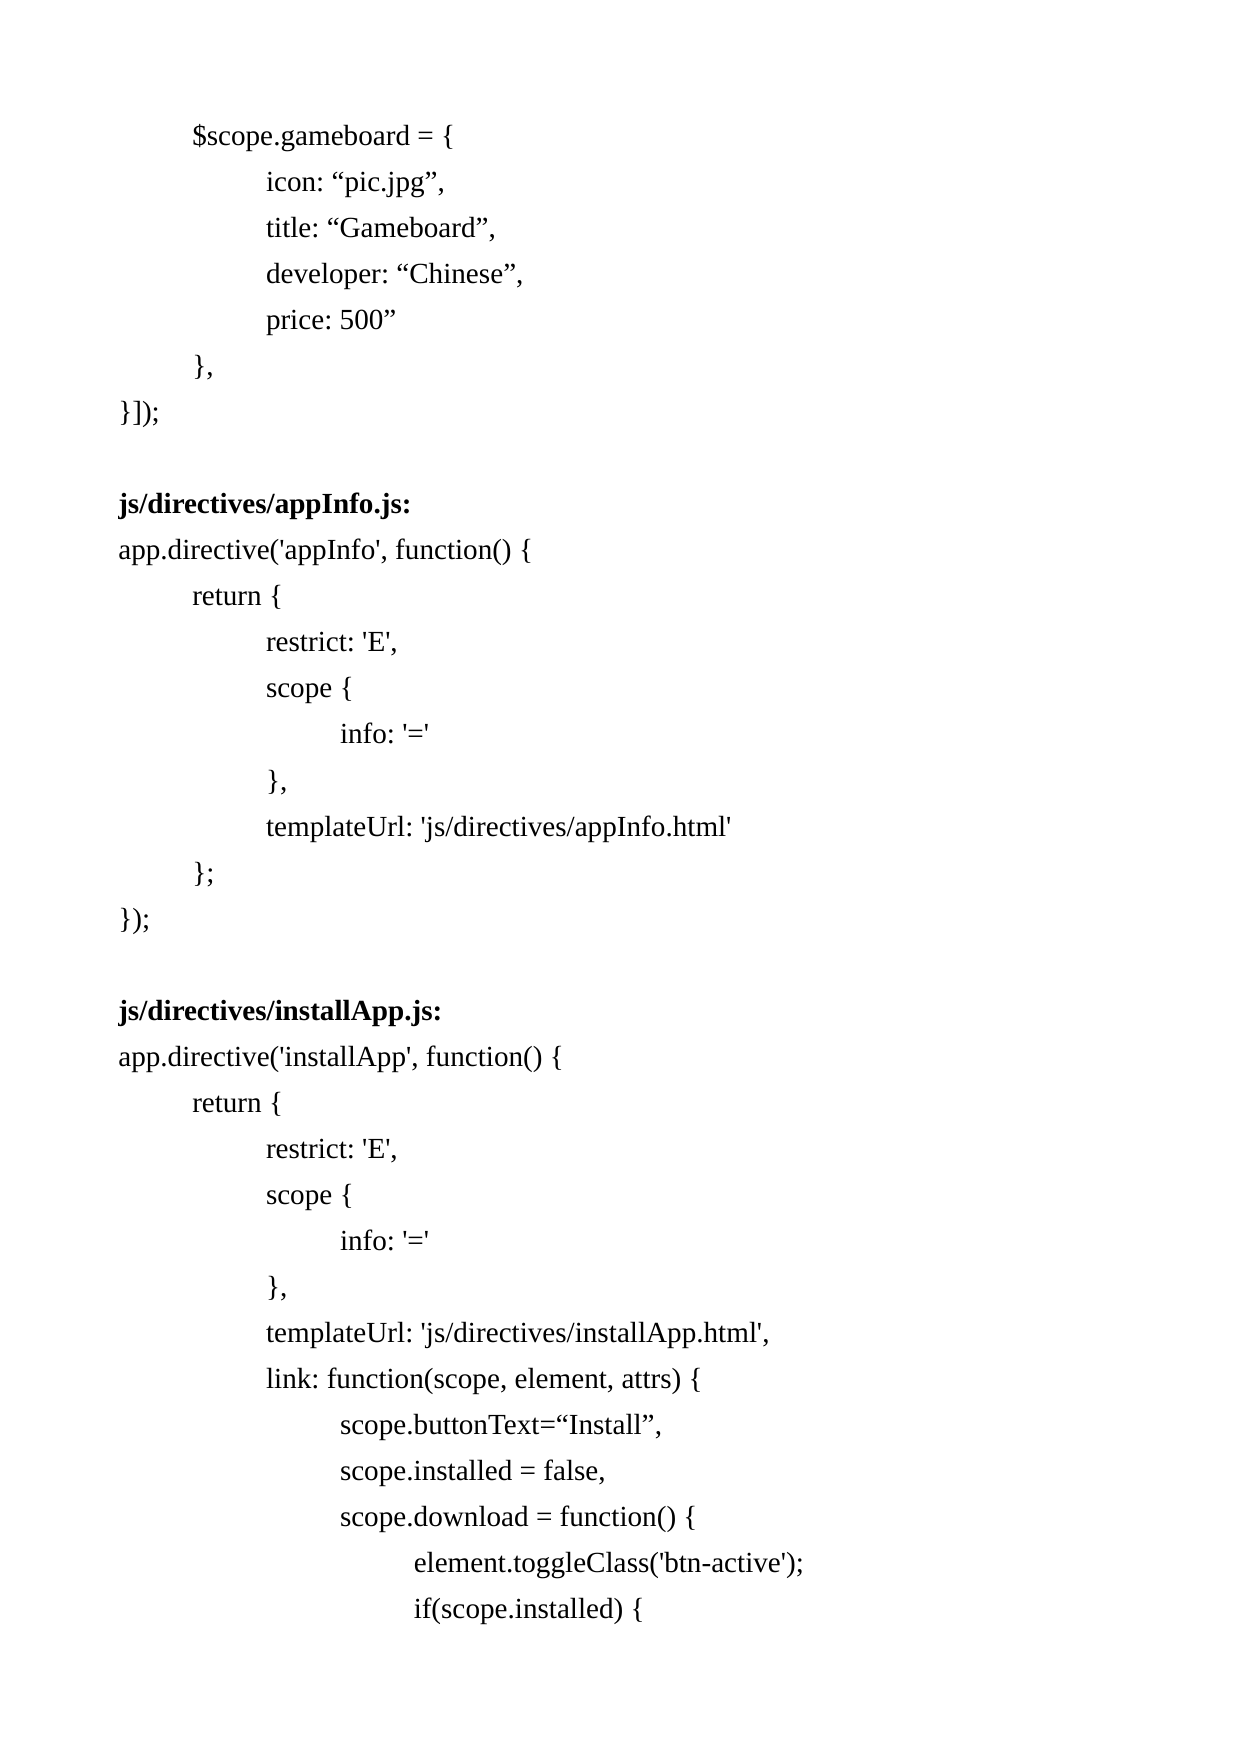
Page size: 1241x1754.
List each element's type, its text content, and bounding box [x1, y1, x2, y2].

text return { [118, 578, 1122, 612]
text link: function(scope, element, attrs) { [118, 1361, 1122, 1395]
text js/directives/installApp.js: [118, 993, 1122, 1026]
text restrict: 'E', [118, 1131, 1122, 1164]
text scope.download = function() { [118, 1499, 1122, 1533]
text restrict: 'E', [118, 624, 1122, 658]
text js/directives/appInfo.js: [118, 486, 1122, 520]
text scope.installed = false, [118, 1453, 1122, 1487]
text if(scope.installed) { [118, 1591, 1122, 1625]
text icon: “pic.jpg”, [118, 164, 1122, 198]
text templateUrl: 'js/directives/installApp.html', [118, 1315, 1122, 1349]
text price: 500” [118, 302, 1122, 336]
text info: '=' [118, 717, 1122, 750]
text title: “Gameboard”, [118, 210, 1122, 244]
text }; [118, 855, 1122, 888]
text }); [118, 901, 1122, 934]
text app.directive('installApp', function() { [118, 1039, 1122, 1072]
text }, [118, 1269, 1122, 1303]
text }, [118, 348, 1122, 382]
text developer: “Chinese”, [118, 256, 1122, 290]
text }]); [118, 394, 1122, 428]
text element.toggleClass('btn-active'); [118, 1545, 1122, 1579]
text scope.buttonText=“Install”, [118, 1407, 1122, 1441]
text app.directive('appInfo', function() { [118, 532, 1122, 566]
text scope { [118, 671, 1122, 704]
text info: '=' [118, 1223, 1122, 1257]
text templateUrl: 'js/directives/appInfo.html' [118, 809, 1122, 842]
text return { [118, 1085, 1122, 1118]
text scope { [118, 1177, 1122, 1211]
text $scope.gameboard = { [118, 118, 1122, 152]
text }, [118, 763, 1122, 796]
